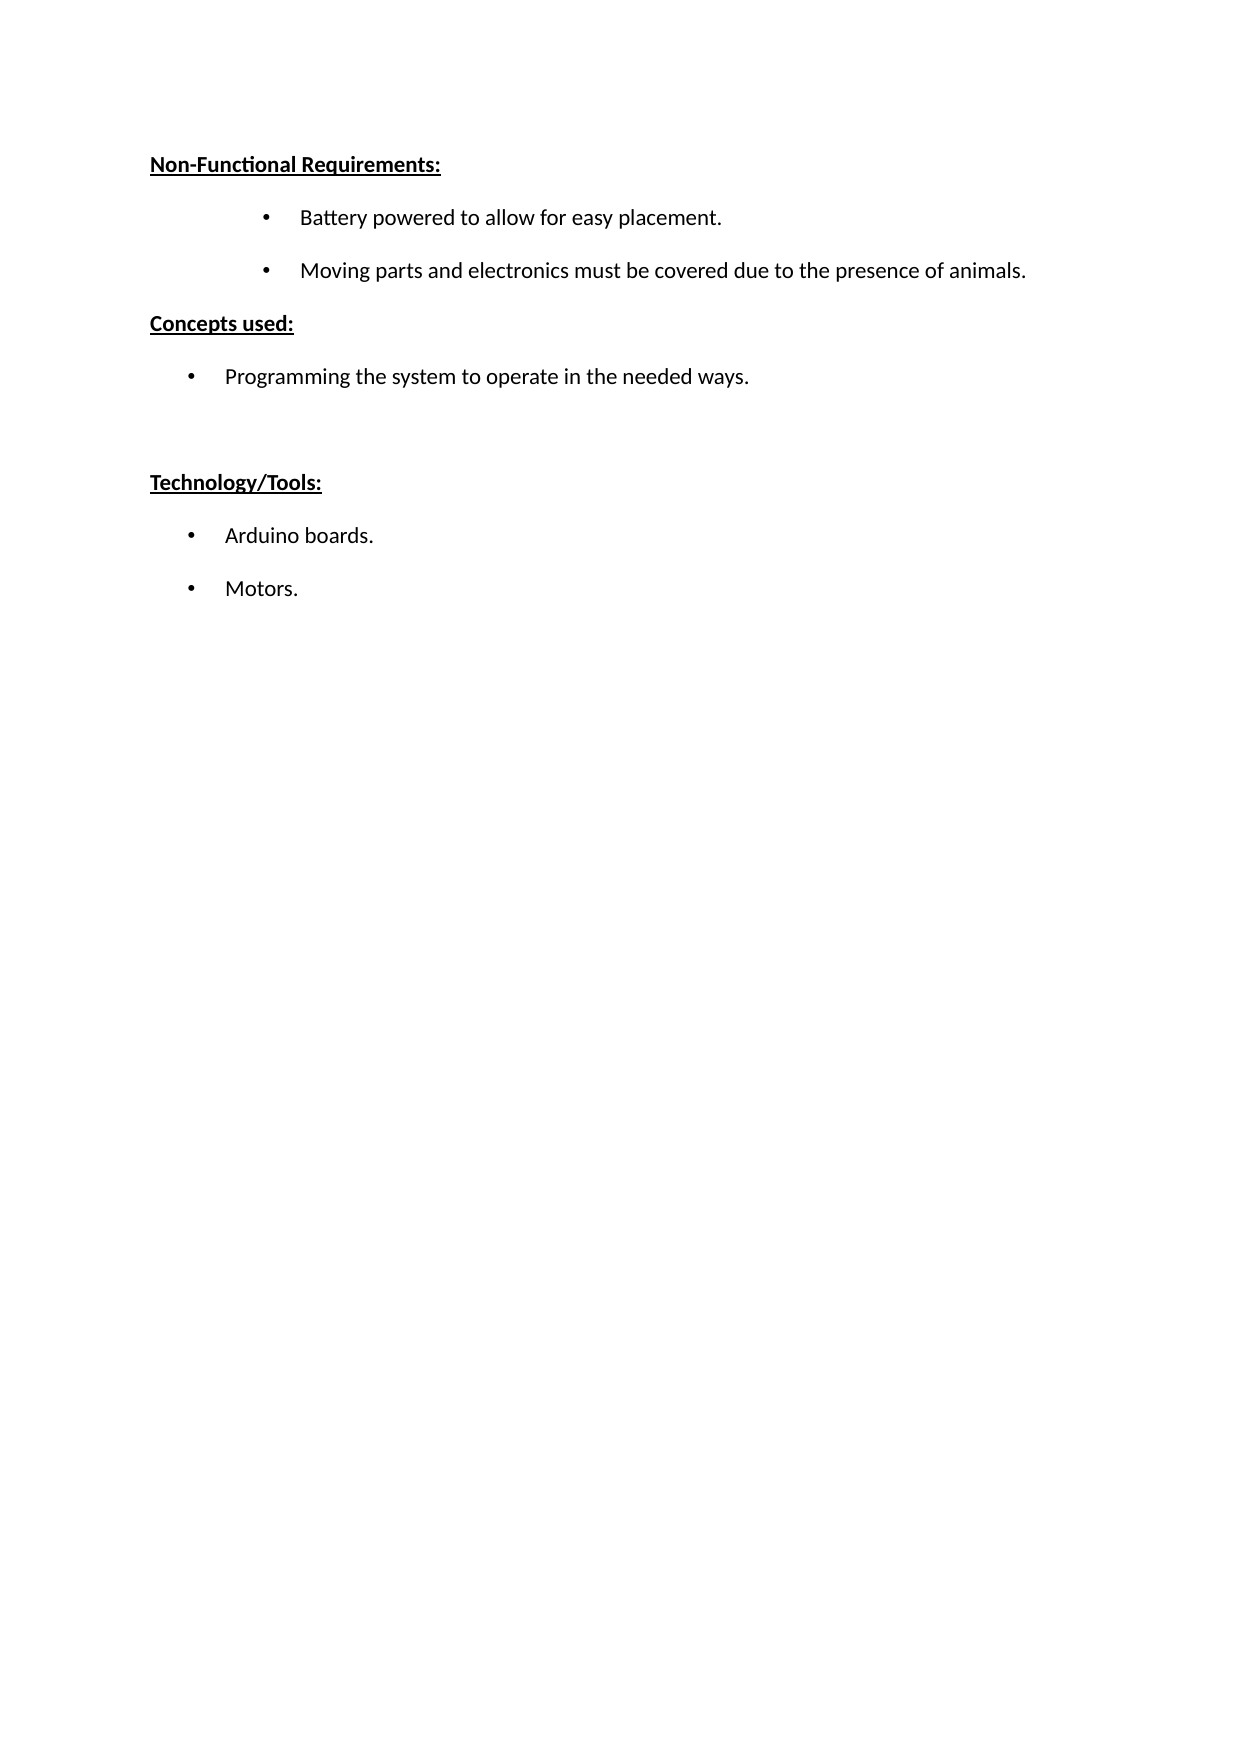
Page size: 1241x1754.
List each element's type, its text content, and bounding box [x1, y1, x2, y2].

text Concepts used: [150, 309, 1090, 337]
list Battery powered to allow for easy placement. [262, 203, 1090, 231]
list Arduino boards. [187, 521, 1090, 549]
list Motors. [187, 574, 1090, 602]
text Non-Functional Requirements: [150, 150, 1090, 178]
text Technology/Tools: [150, 468, 1090, 496]
list Moving parts and electronics must be covered due to the presence of animals. [262, 256, 1090, 284]
list Programming the system to operate in the needed ways. [187, 362, 1090, 390]
